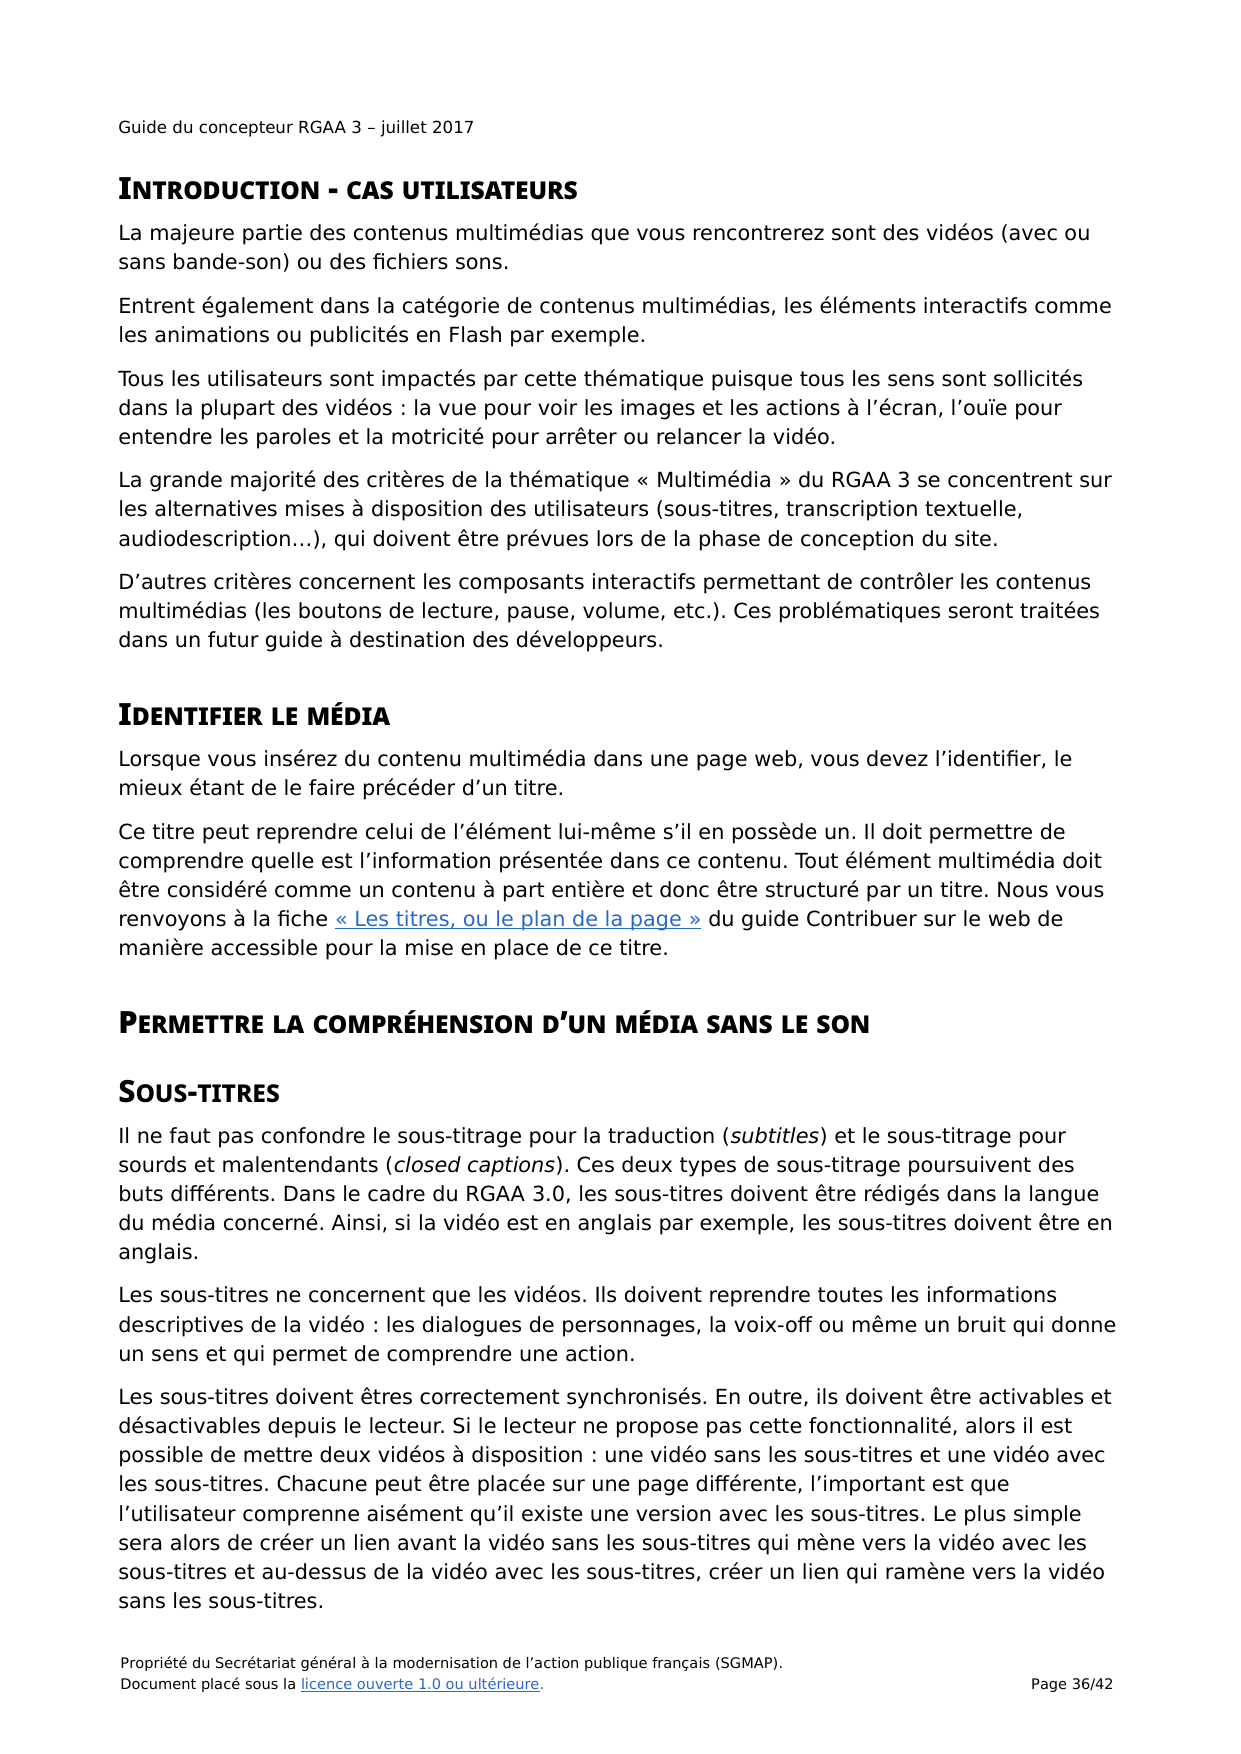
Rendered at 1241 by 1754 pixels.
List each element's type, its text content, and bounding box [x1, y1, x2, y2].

text La grande majorité des critères de la thématique « Multimédia » du RGAA 3 se concentrent sur les alternatives mises à disposition des utilisateurs (sous-titres, transcription textuelle, audiodescription…), qui doivent être prévues lors de la phase de conception du site. [118, 468, 1122, 551]
text Lorsque vous insérez du contenu multimédia dans une page web, vous devez l’identifier, le mieux étant de le faire précéder d’un titre. [118, 747, 1122, 800]
subtitle Identifier le média [118, 693, 1122, 734]
text D’autres critères concernent les composants interactifs permettant de contrôler les contenus multimédias (les boutons de lecture, pause, volume, etc.). Ces problématiques seront traitées dans un futur guide à destination des développeurs. [118, 570, 1122, 653]
subtitle Introduction - cas utilisateurs [118, 167, 1122, 209]
subtitle Sous-titres [118, 1069, 1122, 1111]
text Il ne faut pas confondre le sous-titrage pour la traduction (subtitles) et le sous-titrage pour sourds et malentendants (closed captions). Ces deux types de sous-titrage poursuivent des buts différents. Dans le cadre du RGAA 3.0, les sous-titres doivent être rédigés dans la langue du média concerné. Ainsi, si la vidéo est en anglais par exemple, les sous-titres doivent être en anglais. [118, 1124, 1122, 1264]
text Les sous-titres ne concernent que les vidéos. Ils doivent reprendre toutes les informations descriptives de la vidéo : les dialogues de personnages, la voix-off ou même un bruit qui donne un sens et qui permet de comprendre une action. [118, 1283, 1122, 1366]
text Entrent également dans la catégorie de contenus multimédias, les éléments interactifs comme les animations ou publicités en Flash par exemple. [118, 294, 1122, 347]
text Les sous-titres doivent êtres correctement synchronisés. En outre, ils doivent être activables et désactivables depuis le lecteur. Si le lecteur ne propose pas cette fonctionnalité, alors il est possible de mettre deux vidéos à disposition : une vidéo sans les sous-titres et une vidéo avec les sous-titres. Chacune peut être placée sur une page différente, l’important est que l’utilisateur comprenne aisément qu’il existe une version avec les sous-titres. Le plus simple sera alors de créer un lien avant la vidéo sans les sous-titres qui mène vers la vidéo avec les sous-titres et au-dessus de la vidéo avec les sous-titres, créer un lien qui ramène vers la vidéo sans les sous-titres. [118, 1385, 1122, 1613]
text Ce titre peut reprendre celui de l’élément lui-même s’il en possède un. Il doit permettre de comprendre quelle est l’information présentée dans ce contenu. Tout élément multimédia doit être considéré comme un contenu à part entière et donc être structuré par un titre. Nous vous renvoyons à la fiche « Les titres, ou le plan de la page » du guide Contribuer sur le web de manière accessible pour la mise en place de ce titre. [118, 820, 1122, 960]
text Tous les utilisateurs sont impactés par cette thématique puisque tous les sens sont sollicités dans la plupart des vidéos : la vue pour voir les images et les actions à l’écran, l’ouïe pour entendre les paroles et la motricité pour arrêter ou relancer la vidéo. [118, 367, 1122, 449]
subtitle Permettre la compréhension d’un média sans le son [118, 1001, 1122, 1042]
text La majeure partie des contenus multimédias que vous rencontrerez sont des vidéos (avec ou sans bande-son) ou des fichiers sons. [118, 221, 1122, 274]
